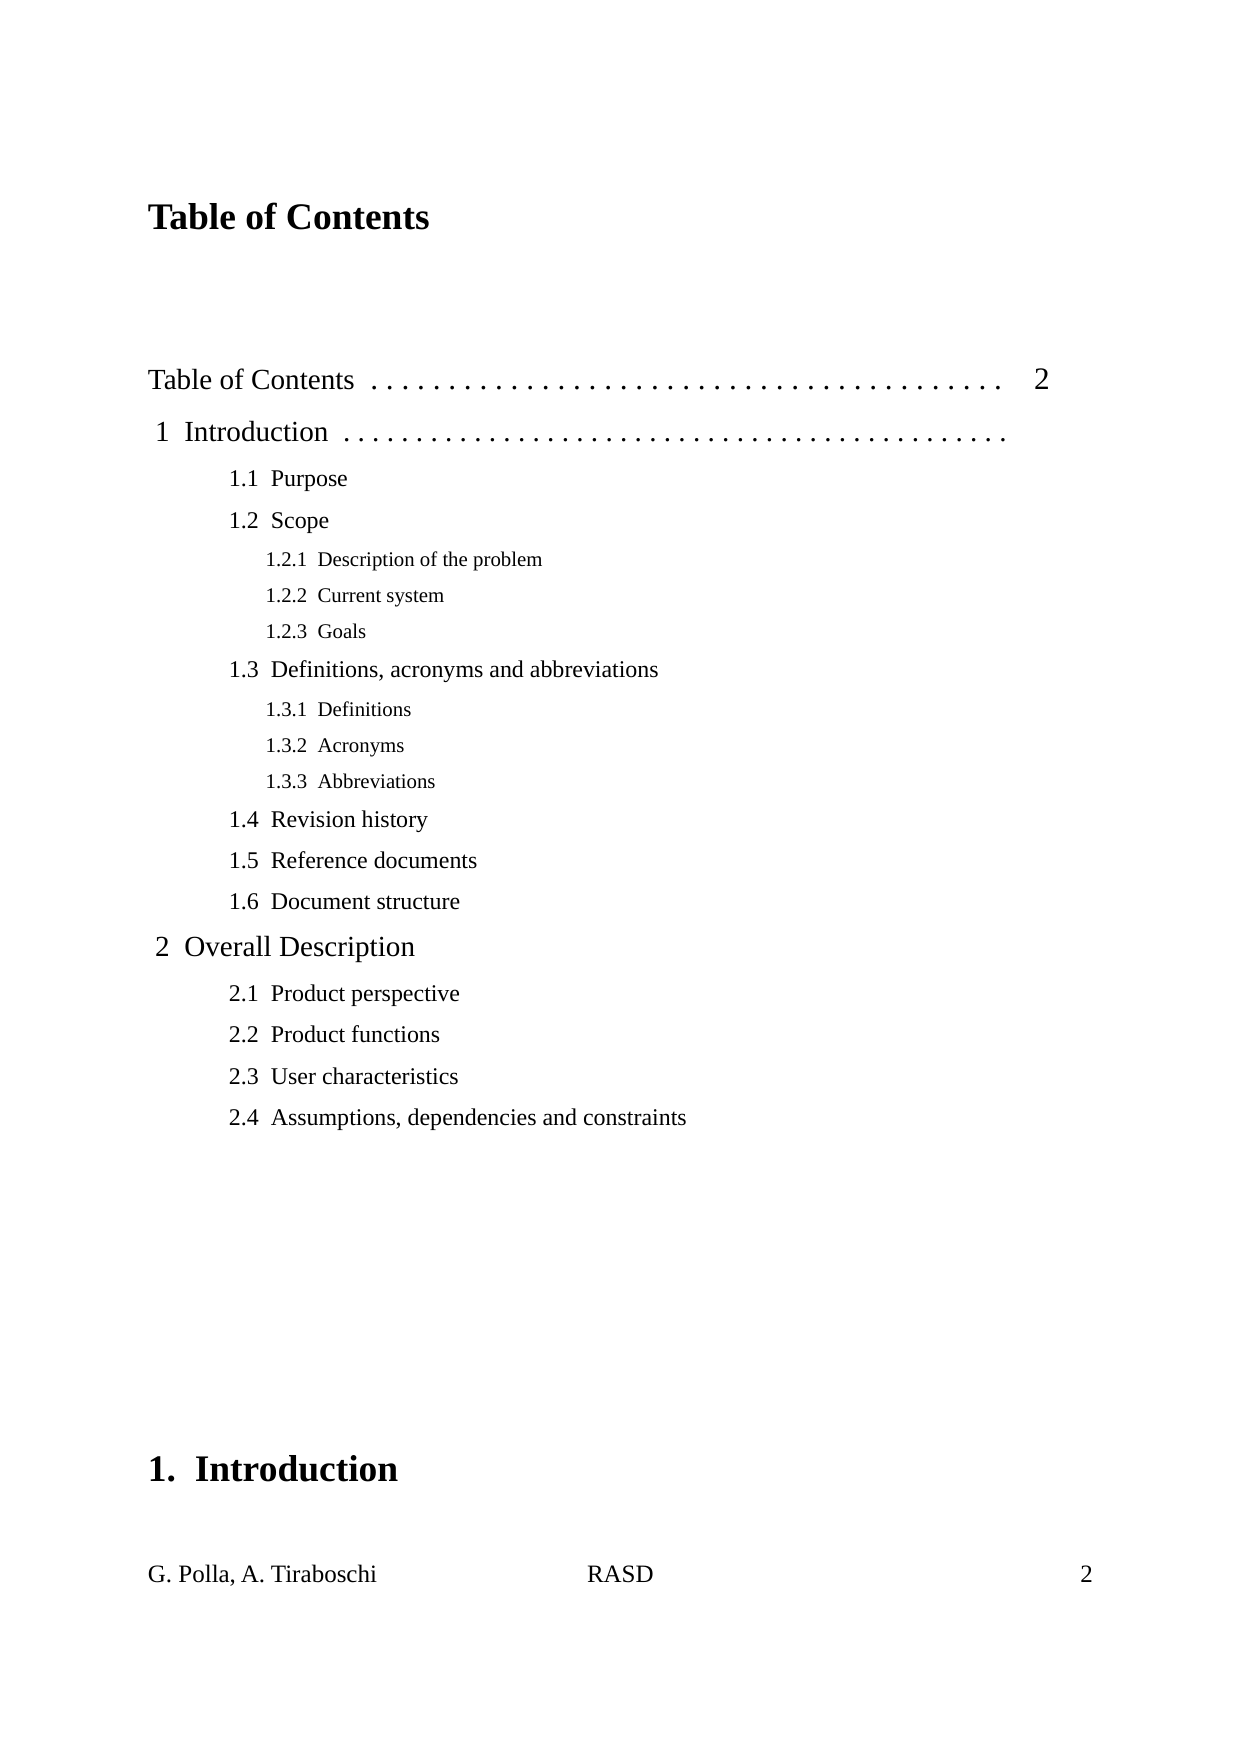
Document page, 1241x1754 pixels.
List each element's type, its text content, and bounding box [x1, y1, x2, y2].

list Goals [260, 619, 1093, 643]
list Purpose [223, 464, 1093, 492]
list Description of the problem [260, 547, 1093, 571]
list Overall Description [148, 929, 1093, 962]
list Product perspective [223, 979, 1093, 1007]
list Assumptions, dependencies and constraints [223, 1103, 1093, 1131]
list Introduction . . . . . . . . . . . . . . . . . . . . . . . . . . . . . . . . . . . . . . . . . . . . . . [148, 414, 1093, 447]
text 1. Introduction [148, 1446, 1093, 1540]
list Definitions [260, 696, 1093, 721]
list Abbreviations [260, 768, 1093, 793]
list Reference documents [223, 846, 1093, 873]
text Table of Contents [148, 195, 1093, 238]
list Product functions [223, 1020, 1093, 1048]
list Revision history [223, 804, 1093, 832]
list Current system [260, 583, 1093, 607]
text Table of Contents . . . . . . . . . . . . . . . . . . . . . . . . . . . . . . . . . . . . . . . . . 2 [148, 360, 1093, 396]
list Definitions, acronyms and abbreviations [223, 655, 1093, 683]
list User characteristics [223, 1062, 1093, 1089]
list Scope [223, 506, 1093, 533]
list Acronyms [260, 732, 1093, 757]
list Document structure [223, 887, 1093, 915]
